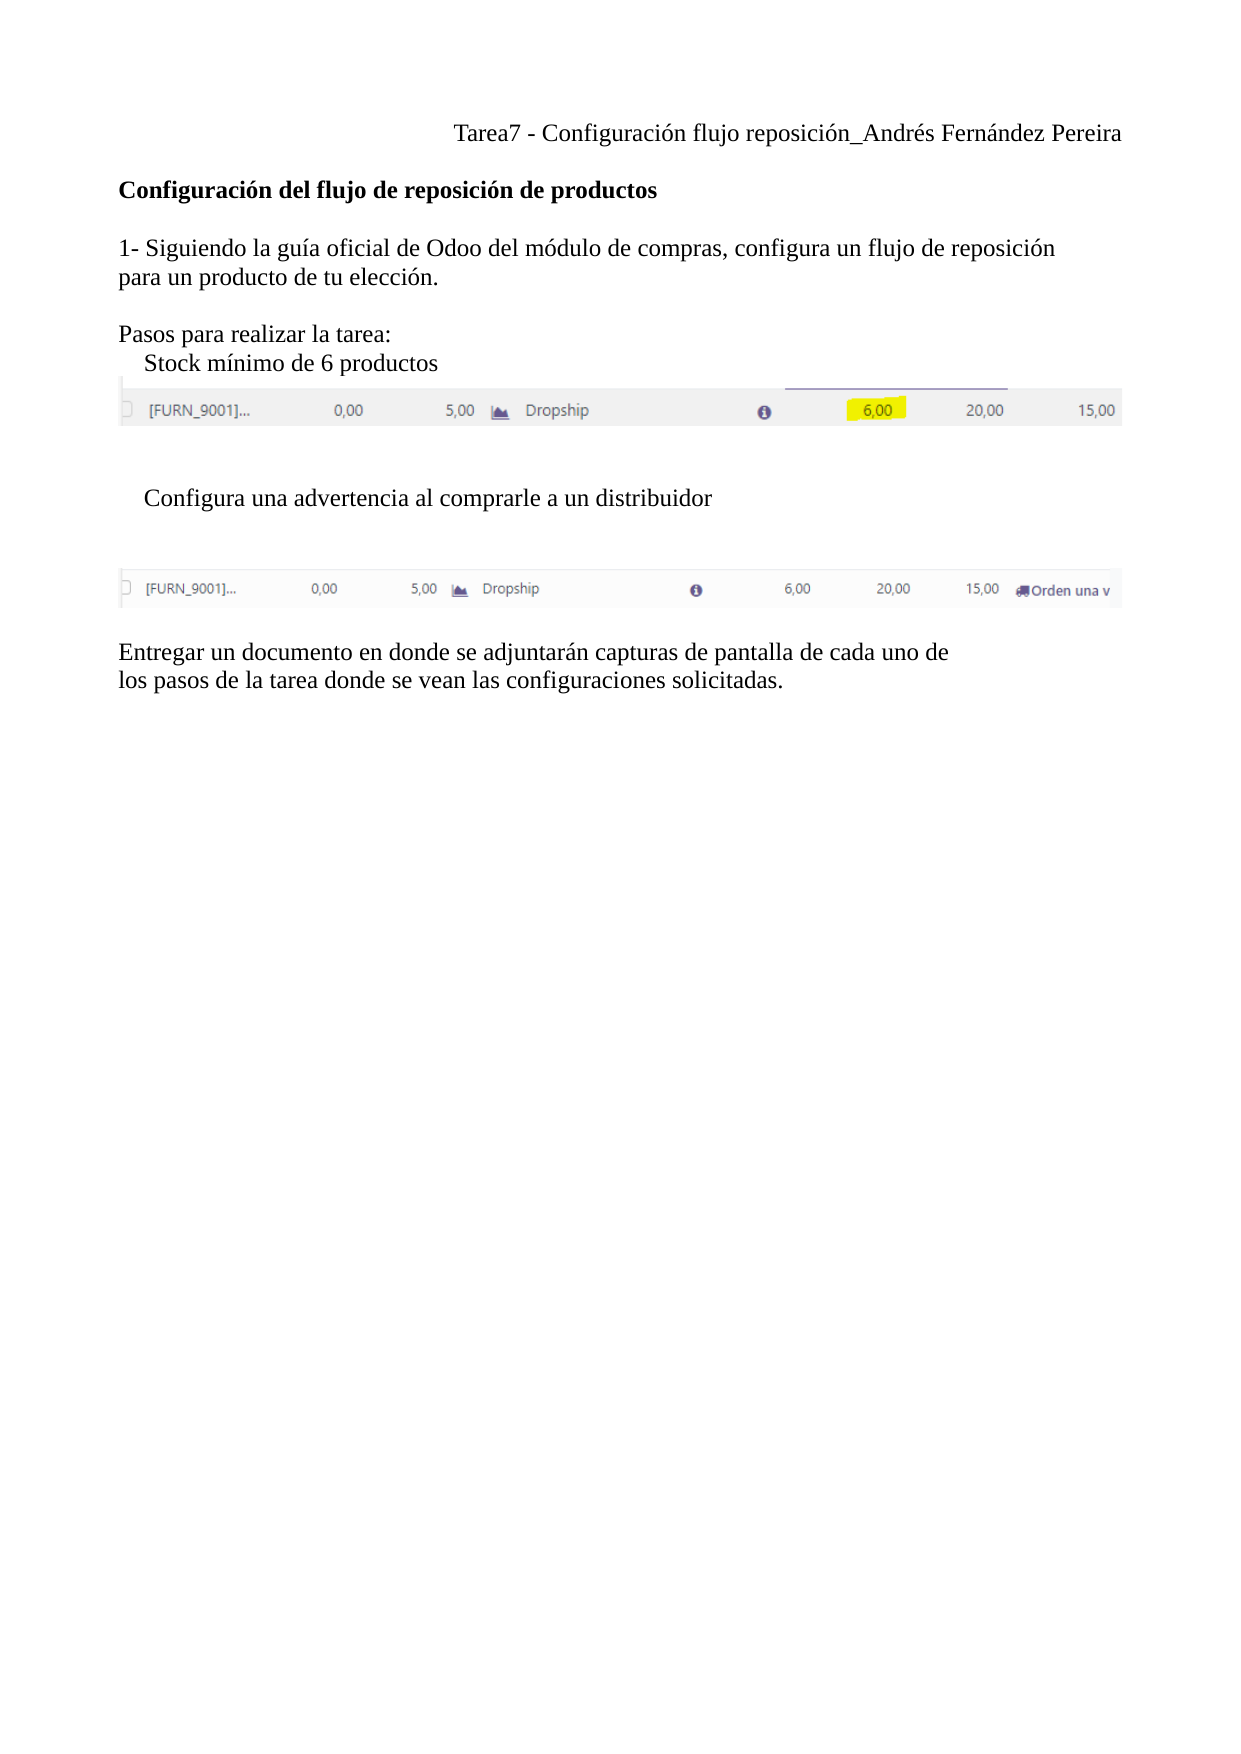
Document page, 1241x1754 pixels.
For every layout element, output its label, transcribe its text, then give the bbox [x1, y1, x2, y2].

text Entregar un documento en donde se adjuntarán capturas de pantalla de cada uno de [118, 637, 1122, 665]
text 1- Siguiendo la guía oficial de Odoo del módulo de compras, configura un flujo de reposición [118, 233, 1122, 262]
text Tarea7 - Configuración flujo reposición_Andrés Fernández Pereira [118, 118, 1122, 147]
text  Stock mínimo de 6 productos [118, 348, 1122, 376]
text los pasos de la tarea donde se vean las configuraciones solicitadas. [118, 665, 1122, 694]
text para un producto de tu elección. [118, 262, 1122, 291]
text Configuración del flujo de reposición de productos [118, 176, 1122, 204]
text  Configura una advertencia al comprarle a un distribuidor [118, 483, 1122, 511]
picture [118, 376, 1123, 426]
text Pasos para realizar la tarea: [118, 319, 1122, 348]
picture [118, 568, 1123, 608]
